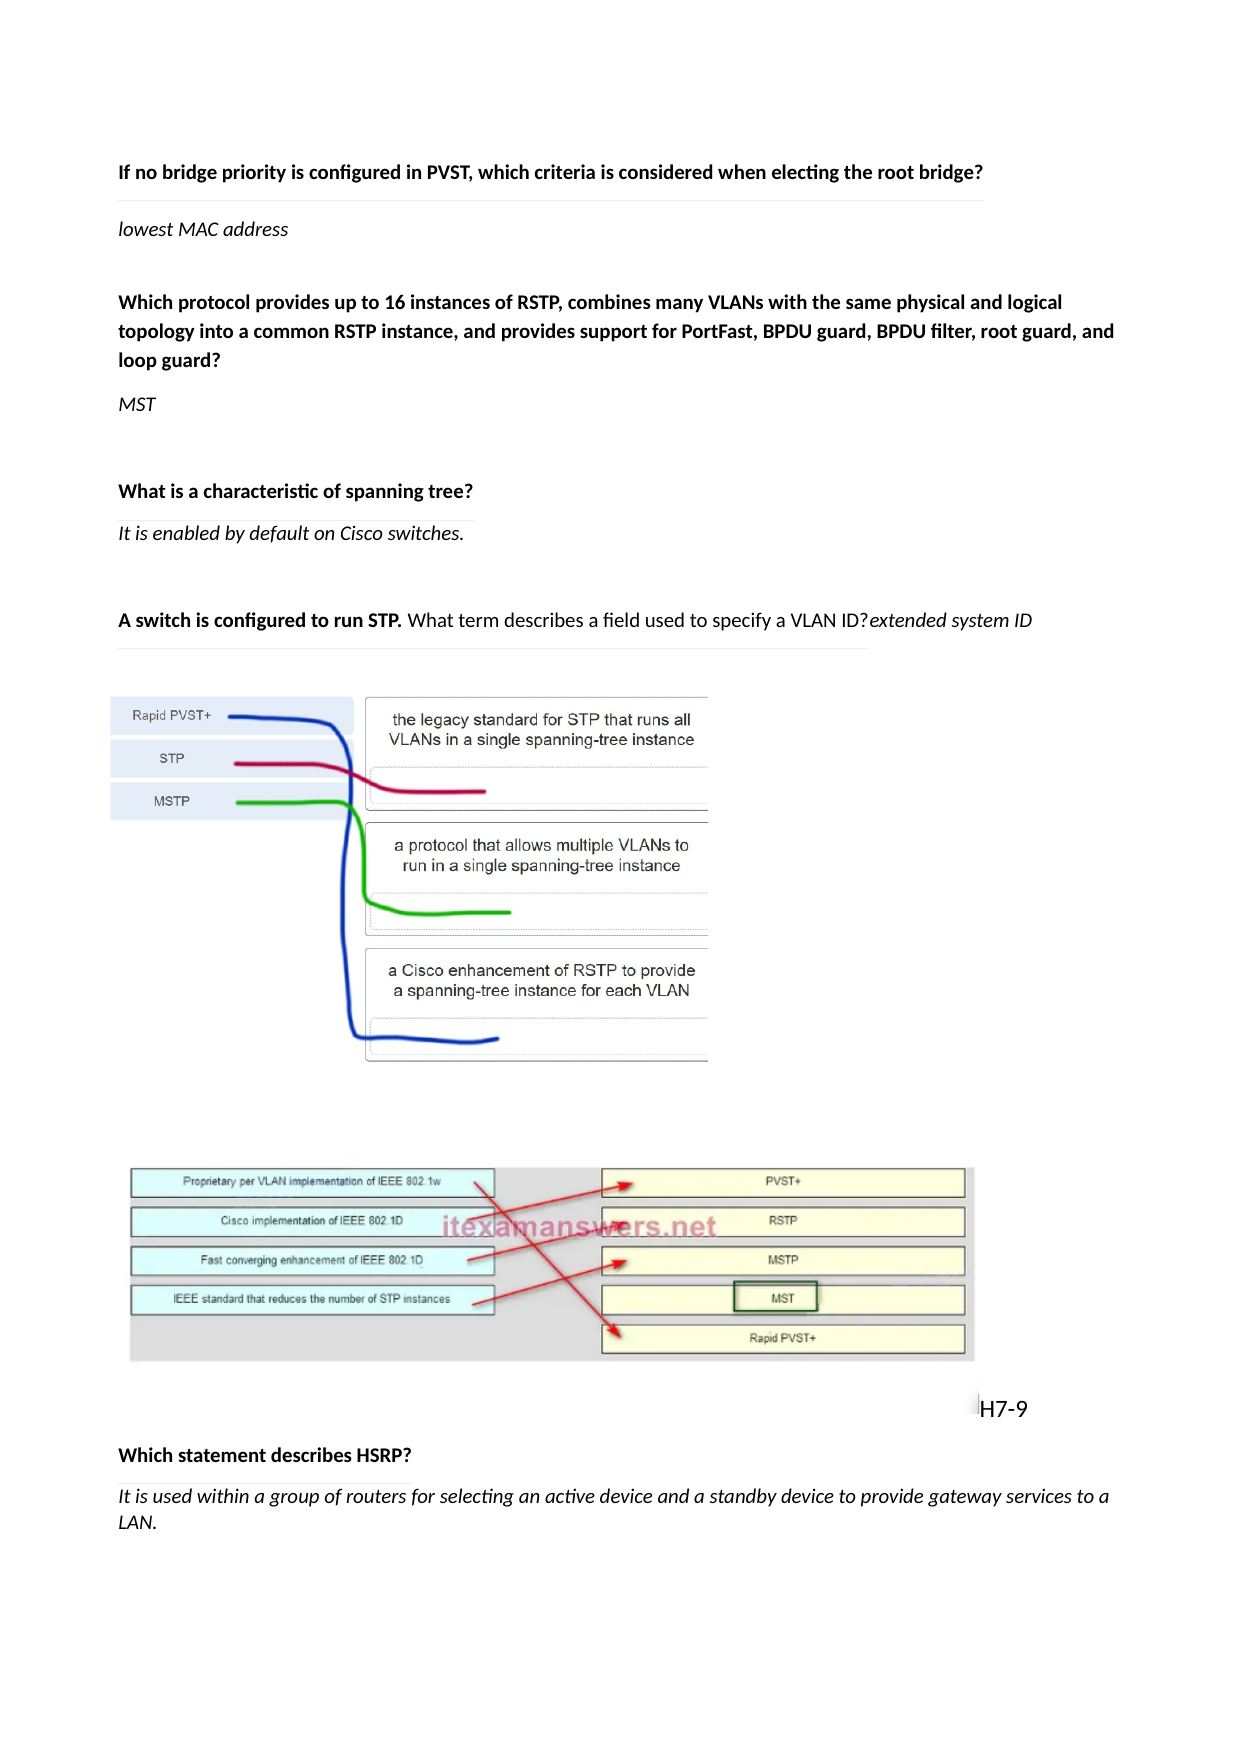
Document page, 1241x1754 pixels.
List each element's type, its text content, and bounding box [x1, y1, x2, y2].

text A switch is configured to run STP. What term describes a field used to specify a VLAN ID?extended system ID [118, 607, 1122, 674]
text If no bridge priority is configured in PVST, which criteria is considered when electing the root bridge? [118, 118, 1122, 200]
text What is a characteristic of spanning tree? [118, 478, 1122, 520]
text Which protocol provides up to 16 instances of RSTP, combines many VLANs with the same physical and logical topology into a common RSTP instance, and provides support for PortFast, BPDU guard, BPDU filter, root guard, and loop guard? [118, 260, 1122, 373]
picture [110, 680, 708, 1072]
text MST [118, 391, 1122, 416]
text H7-9 [118, 1393, 1122, 1423]
picture [98, 1137, 980, 1414]
text Which statement describes HSRP? It is used within a group of routers for selecting an active device and a standby device to provide gateway services to a LAN. [118, 1442, 1122, 1534]
text lowest MAC address [118, 216, 1122, 241]
text It is enabled by default on Cisco switches. [118, 520, 1122, 545]
